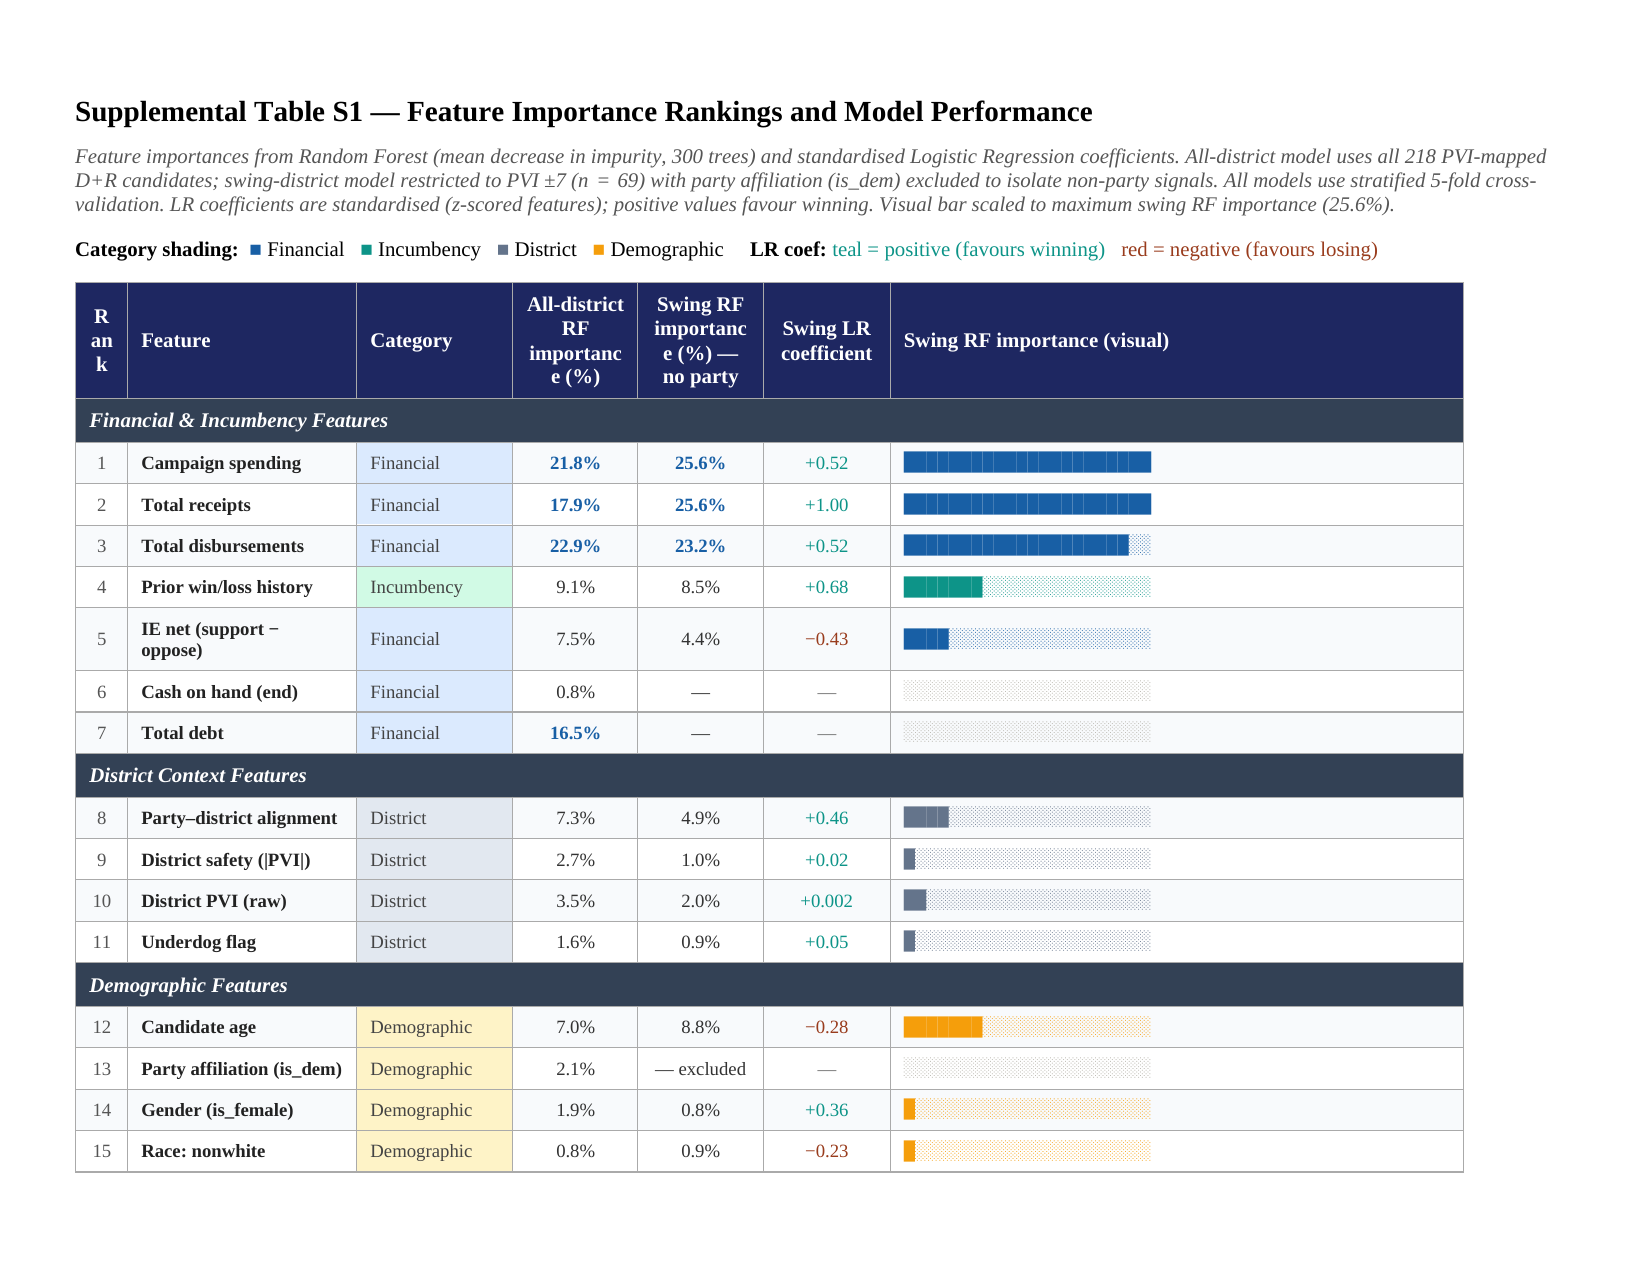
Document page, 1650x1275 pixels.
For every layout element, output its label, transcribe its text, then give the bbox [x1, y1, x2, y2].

table_cell IE net (support − oppose) [128, 608, 356, 670]
table_cell 4 [76, 567, 127, 607]
table_cell +0.46 [764, 798, 890, 838]
table_cell 6 [76, 671, 127, 711]
table_cell 3.5% [513, 880, 637, 921]
table_cell 8.5% [638, 567, 763, 607]
table_cell 0.9% [638, 922, 763, 962]
table_cell Financial [357, 713, 512, 753]
table_cell 17.9% [513, 484, 637, 524]
table_cell 7 [76, 713, 127, 753]
table_cell — [764, 1048, 890, 1089]
table_header Category [357, 283, 512, 398]
table_cell 1.9% [513, 1090, 637, 1130]
table_cell ██████████████████████ [891, 443, 1463, 483]
table_cell 11 [76, 922, 127, 962]
table_header Swing RF importance (%) — no party [638, 283, 763, 398]
table_cell ████░░░░░░░░░░░░░░░░░░ [891, 798, 1463, 838]
table_cell −0.43 [764, 608, 890, 670]
table_cell Total debt [128, 713, 356, 753]
table_cell ████░░░░░░░░░░░░░░░░░░ [891, 608, 1463, 670]
table_cell ████████████████████░░ [891, 526, 1463, 566]
table_cell District [357, 839, 512, 879]
table_cell ██████████████████████ [891, 484, 1463, 524]
table_cell 5 [76, 608, 127, 670]
table_cell 4.4% [638, 608, 763, 670]
table_cell District [357, 798, 512, 838]
table_cell Underdog flag [128, 922, 356, 962]
table_cell 1.6% [513, 922, 637, 962]
table_cell 0.8% [513, 1131, 637, 1171]
table_cell 2.7% [513, 839, 637, 879]
table_cell +0.05 [764, 922, 890, 962]
table_cell Financial [357, 443, 512, 483]
table_cell 9.1% [513, 567, 637, 607]
table_cell ███████░░░░░░░░░░░░░░░ [891, 1007, 1463, 1047]
table_cell Incumbency [357, 567, 512, 607]
table_cell 12 [76, 1007, 127, 1047]
table_header Swing RF importance (visual) [891, 283, 1463, 398]
table_cell Campaign spending [128, 443, 356, 483]
table_cell █░░░░░░░░░░░░░░░░░░░░░ [891, 922, 1463, 962]
table_cell 0.8% [638, 1090, 763, 1130]
table_cell — [638, 713, 763, 753]
table_cell 13 [76, 1048, 127, 1089]
table_cell 8 [76, 798, 127, 838]
text Feature importances from Random Forest (mean decrease in impurity, 300 trees) and standardised Logistic Regression coefficients. All-district model uses all 218 PVI-mapped D+R candidates; swing-district model restricted to PVI ±7 (n = 69) with party affiliation (is_dem) excluded to isolate non-party signals. All models use stratified 5-fold cross-validation. LR coefficients are standardised (z-scored features); positive values favour winning. Visual bar scaled to maximum swing RF importance (25.6%). [75, 144, 1575, 216]
table_cell 2.0% [638, 880, 763, 921]
table_cell 15 [76, 1131, 127, 1171]
table_cell +0.52 [764, 443, 890, 483]
table_cell +0.52 [764, 526, 890, 566]
table_cell ░░░░░░░░░░░░░░░░░░░░░░ [891, 671, 1463, 711]
table_cell Financial [357, 526, 512, 566]
table_cell +0.68 [764, 567, 890, 607]
table_cell 10 [76, 880, 127, 921]
table_cell District Context Features [76, 754, 1463, 797]
table_cell Financial [357, 608, 512, 670]
table_cell Candidate age [128, 1007, 356, 1047]
text Category shading: ■ Financial ■ Incumbency ■ District ■ Demographic LR coef: teal = positive (favours winning) red = negative (favours losing) [75, 237, 1575, 261]
table_cell +0.002 [764, 880, 890, 921]
table_header All-district RF importance (%) [513, 283, 637, 398]
table_cell ███████░░░░░░░░░░░░░░░ [891, 567, 1463, 607]
table_cell Demographic [357, 1090, 512, 1130]
table_cell +0.02 [764, 839, 890, 879]
table_cell 1 [76, 443, 127, 483]
table_cell 7.3% [513, 798, 637, 838]
table_cell — [764, 671, 890, 711]
table_cell 0.9% [638, 1131, 763, 1171]
table_cell — [764, 713, 890, 753]
text Supplemental Table S1 — Feature Importance Rankings and Model Performance [75, 94, 1575, 127]
table_cell Race: nonwhite [128, 1131, 356, 1171]
table_cell 16.5% [513, 713, 637, 753]
table_cell District [357, 922, 512, 962]
table_cell −0.28 [764, 1007, 890, 1047]
table_header Feature [128, 283, 356, 398]
table_cell Prior win/loss history [128, 567, 356, 607]
table_cell 7.5% [513, 608, 637, 670]
table_cell −0.23 [764, 1131, 890, 1171]
table_cell 2.1% [513, 1048, 637, 1089]
table_cell ░░░░░░░░░░░░░░░░░░░░░░ [891, 713, 1463, 753]
table_cell 9 [76, 839, 127, 879]
table_cell Demographic [357, 1007, 512, 1047]
table_cell District [357, 880, 512, 921]
table_cell +1.00 [764, 484, 890, 524]
table_cell █░░░░░░░░░░░░░░░░░░░░░ [891, 1090, 1463, 1130]
table_cell █░░░░░░░░░░░░░░░░░░░░░ [891, 839, 1463, 879]
table_cell █░░░░░░░░░░░░░░░░░░░░░ [891, 1131, 1463, 1171]
table_cell District safety (|PVI|) [128, 839, 356, 879]
table_cell 23.2% [638, 526, 763, 566]
table_cell Cash on hand (end) [128, 671, 356, 711]
table_cell 7.0% [513, 1007, 637, 1047]
table_cell 0.8% [513, 671, 637, 711]
table_cell 3 [76, 526, 127, 566]
table_cell ░░░░░░░░░░░░░░░░░░░░░░ [891, 1048, 1463, 1089]
table_cell Total disbursements [128, 526, 356, 566]
table_cell Financial [357, 484, 512, 524]
table_cell Demographic [357, 1048, 512, 1089]
table_cell Financial & Incumbency Features [76, 399, 1463, 442]
table_cell 25.6% [638, 443, 763, 483]
table_cell 21.8% [513, 443, 637, 483]
table_cell Demographic Features [76, 963, 1463, 1006]
table_header Rank [76, 283, 127, 398]
table_cell 8.8% [638, 1007, 763, 1047]
table_cell 25.6% [638, 484, 763, 524]
table_cell Demographic [357, 1131, 512, 1171]
table_cell Financial [357, 671, 512, 711]
table_cell 22.9% [513, 526, 637, 566]
table_cell +0.36 [764, 1090, 890, 1130]
table_cell 4.9% [638, 798, 763, 838]
table_cell 1.0% [638, 839, 763, 879]
table_cell ██░░░░░░░░░░░░░░░░░░░░ [891, 880, 1463, 921]
table_cell Total receipts [128, 484, 356, 524]
table_cell District PVI (raw) [128, 880, 356, 921]
table_cell 14 [76, 1090, 127, 1130]
table_cell Party–district alignment [128, 798, 356, 838]
table_header Swing LR coefficient [764, 283, 890, 398]
table_cell Party affiliation (is_dem) [128, 1048, 356, 1089]
table_cell Gender (is_female) [128, 1090, 356, 1130]
table_cell 2 [76, 484, 127, 524]
table_cell — [638, 671, 763, 711]
table_cell — excluded [638, 1048, 763, 1089]
